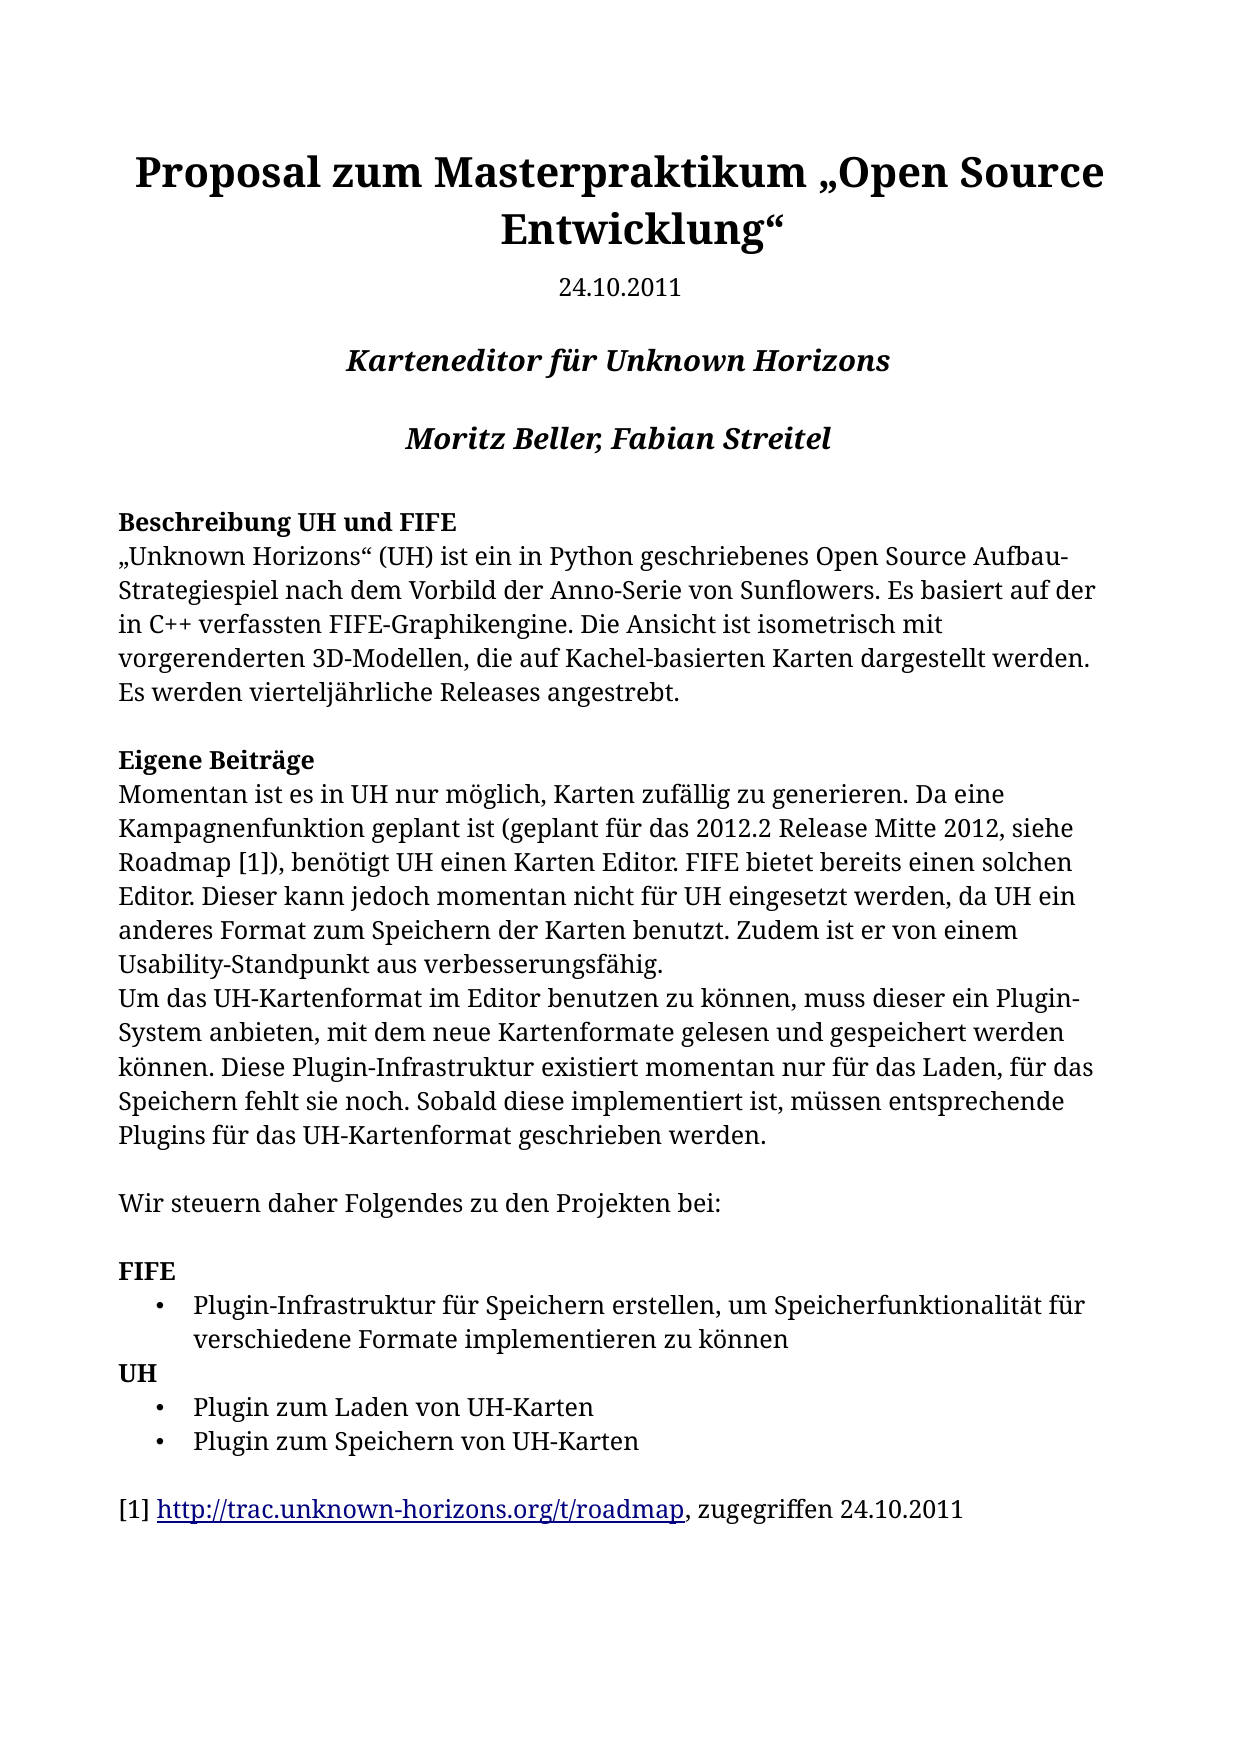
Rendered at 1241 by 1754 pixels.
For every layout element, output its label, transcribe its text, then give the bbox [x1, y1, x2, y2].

subtitle Karteneditor für Unknown Horizons [118, 341, 1122, 380]
text „Unknown Horizons“ (UH) ist ein in Python geschriebenes Open Source Aufbau-Strategiespiel nach dem Vorbild der Anno-Serie von Sunflowers. Es basiert auf der in C++ verfassten FIFE-Graphikengine. Die Ansicht ist isometrisch mit vorgerenderten 3D-Modellen, die auf Kachel-basierten Karten dargestellt werden. Es werden vierteljährliche Releases angestrebt. [118, 538, 1122, 708]
text [1] http://trac.unknown-horizons.org/t/roadmap, zugegriffen 24.10.2011 [118, 1492, 1122, 1526]
text Momentan ist es in UH nur möglich, Karten zufällig zu generieren. Da eine Kampagnenfunktion geplant ist (geplant für das 2012.2 Release Mitte 2012, siehe Roadmap [1]), benötigt UH einen Karten Editor. FIFE bietet bereits einen solchen Editor. Dieser kann jedoch momentan nicht für UH eingesetzt werden, da UH ein anderes Format zum Speichern der Karten benutzt. Zudem ist er von einem Usability-Standpunkt aus verbesserungsfähig. [118, 777, 1122, 981]
text UH [118, 1356, 1122, 1390]
list Plugin zum Speichern von UH-Karten [156, 1424, 1122, 1458]
text 24.10.2011 [118, 269, 1122, 303]
text Beschreibung UH und FIFE [118, 504, 1122, 538]
text Eigene Beiträge [118, 743, 1122, 777]
subtitle Proposal zum Masterpraktikum „Open Source Entwicklung“ [118, 143, 1122, 257]
text Wir steuern daher Folgendes zu den Projekten bei: [118, 1185, 1122, 1219]
text Um das UH-Kartenformat im Editor benutzen zu können, muss dieser ein Plugin-System anbieten, mit dem neue Kartenformate gelesen und gespeichert werden können. Diese Plugin-Infrastruktur existiert momentan nur für das Laden, für das Speichern fehlt sie noch. Sobald diese implementiert ist, müssen entsprechende Plugins für das UH-Kartenformat geschrieben werden. [118, 981, 1122, 1151]
list Plugin zum Laden von UH-Karten [156, 1390, 1122, 1424]
text FIFE [118, 1253, 1122, 1288]
list Plugin-Infrastruktur für Speichern erstellen, um Speicherfunktionalität für verschiedene Formate implementieren zu können [156, 1288, 1122, 1356]
subtitle Moritz Beller, Fabian Streitel [118, 418, 1122, 458]
